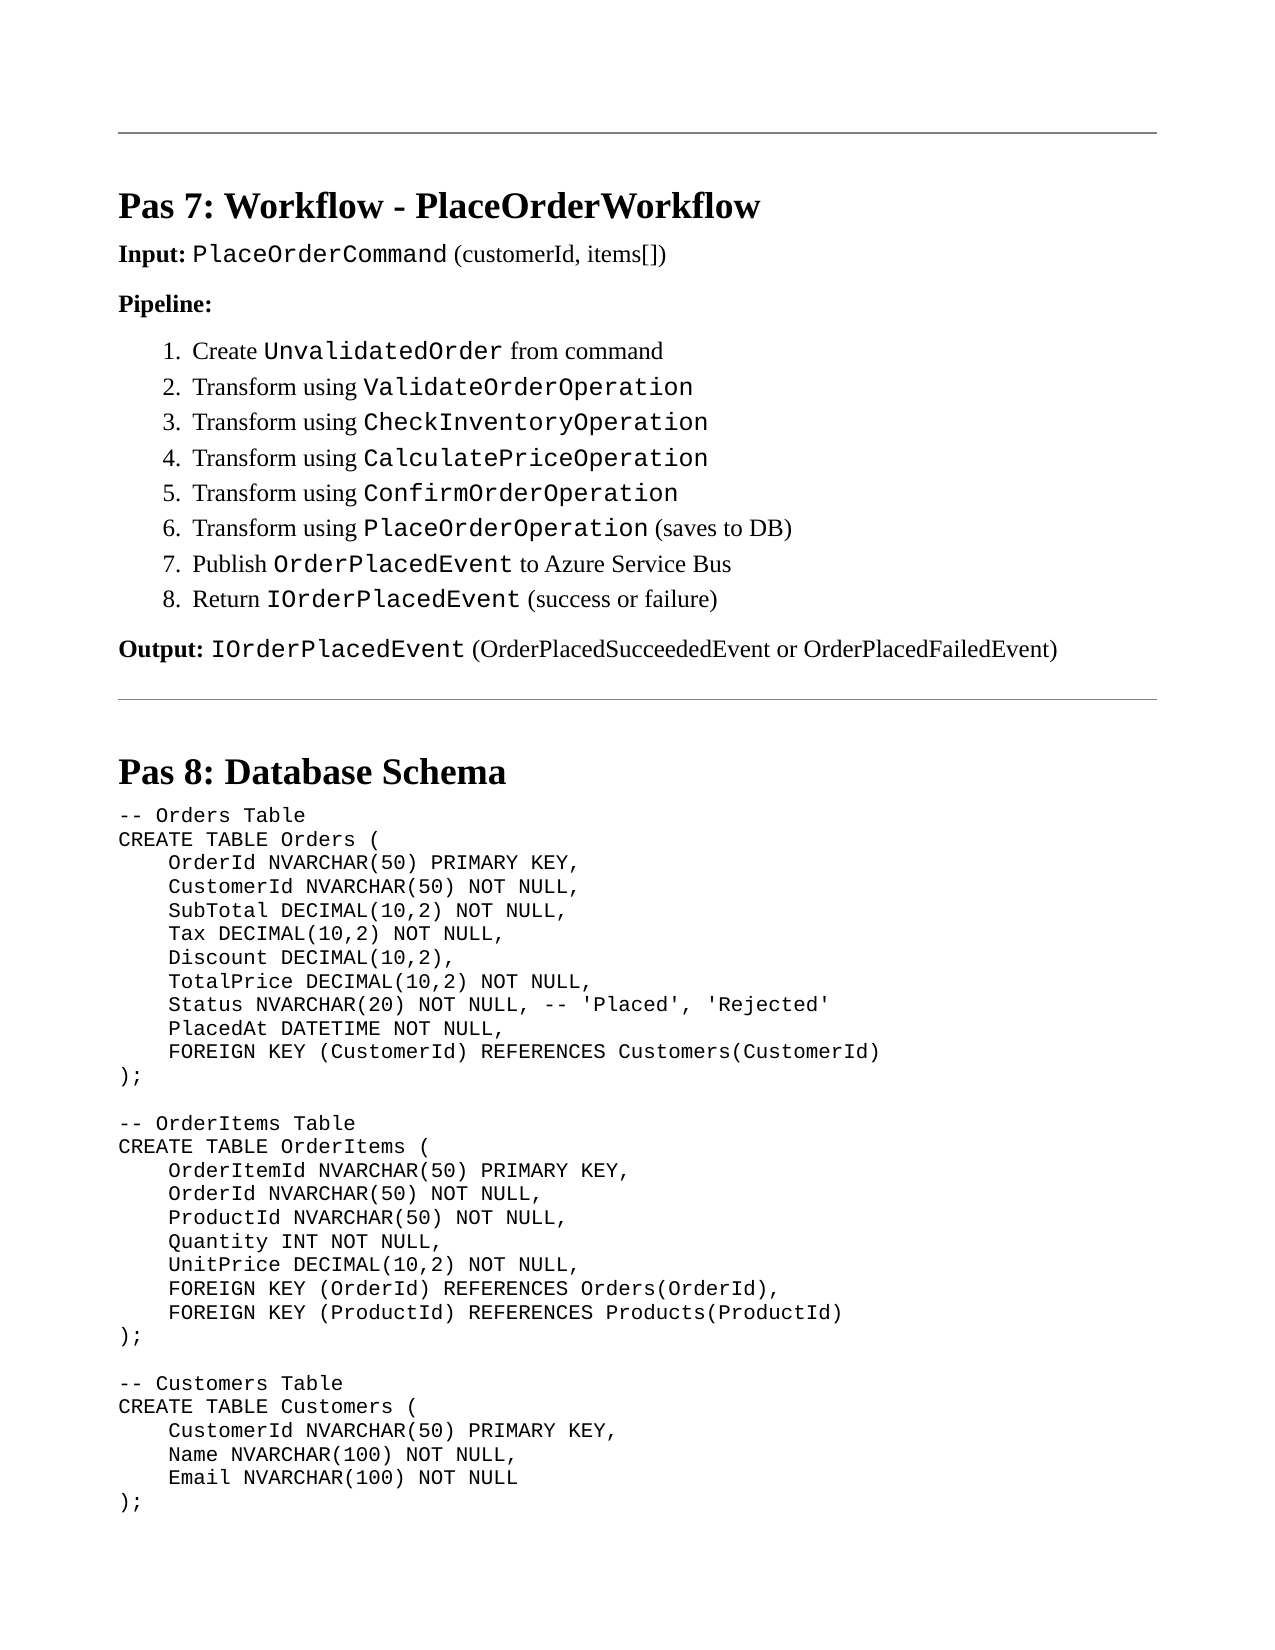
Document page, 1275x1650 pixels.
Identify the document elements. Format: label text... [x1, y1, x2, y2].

text PlacedAt DATETIME NOT NULL, [118, 1018, 1157, 1042]
text CREATE TABLE Customers ( [118, 1396, 1157, 1420]
text Name NVARCHAR(100) NOT NULL, [118, 1443, 1157, 1467]
text TotalPrice DECIMAL(10,2) NOT NULL, [118, 971, 1157, 994]
text FOREIGN KEY (ProductId) REFERENCES Products(ProductId) [118, 1302, 1157, 1325]
text -- OrderItems Table [118, 1112, 1157, 1136]
text ProductId NVARCHAR(50) NOT NULL, [118, 1207, 1157, 1231]
text OrderItemId NVARCHAR(50) PRIMARY KEY, [118, 1160, 1157, 1183]
text Email NVARCHAR(100) NOT NULL [118, 1467, 1157, 1491]
list Transform using PlaceOrderOperation (saves to DB) [162, 513, 1157, 544]
text Input: PlaceOrderCommand (customerId, items[]) [118, 239, 1157, 270]
text ); [118, 1065, 1157, 1089]
list Transform using CheckInventoryOperation [162, 407, 1157, 438]
text CREATE TABLE OrderItems ( [118, 1136, 1157, 1160]
text ); [118, 1491, 1157, 1514]
list Transform using CalculatePriceOperation [162, 443, 1157, 473]
list Transform using ConfirmOrderOperation [162, 478, 1157, 509]
text Pipeline: [118, 289, 1157, 318]
text Status NVARCHAR(20) NOT NULL, -- 'Placed', 'Rejected' [118, 994, 1157, 1018]
list Return IOrderPlacedEvent (success or failure) [162, 584, 1157, 615]
text FOREIGN KEY (OrderId) REFERENCES Orders(OrderId), [118, 1278, 1157, 1302]
list Publish OrderPlacedEvent to Azure Service Bus [162, 549, 1157, 580]
text FOREIGN KEY (CustomerId) REFERENCES Customers(CustomerId) [118, 1042, 1157, 1065]
text CREATE TABLE Orders ( [118, 829, 1157, 852]
text Tax DECIMAL(10,2) NOT NULL, [118, 923, 1157, 947]
text OrderId NVARCHAR(50) PRIMARY KEY, [118, 852, 1157, 876]
list Transform using ValidateOrderOperation [162, 372, 1157, 403]
text UnitPrice DECIMAL(10,2) NOT NULL, [118, 1254, 1157, 1278]
text -- Customers Table [118, 1373, 1157, 1396]
list Create UnvalidatedOrder from command [162, 336, 1157, 367]
text OrderId NVARCHAR(50) NOT NULL, [118, 1183, 1157, 1207]
text CustomerId NVARCHAR(50) NOT NULL, [118, 876, 1157, 900]
subtitle Pas 8: Database Schema [118, 749, 1157, 793]
subtitle Pas 7: Workflow - PlaceOrderWorkflow [118, 183, 1157, 226]
text ); [118, 1325, 1157, 1349]
text Discount DECIMAL(10,2), [118, 947, 1157, 971]
text Output: IOrderPlacedEvent (OrderPlacedSucceededEvent or OrderPlacedFailedEvent) [118, 634, 1157, 665]
text SubTotal DECIMAL(10,2) NOT NULL, [118, 900, 1157, 923]
text -- Orders Table [118, 805, 1157, 829]
text CustomerId NVARCHAR(50) PRIMARY KEY, [118, 1420, 1157, 1443]
text Quantity INT NOT NULL, [118, 1231, 1157, 1254]
